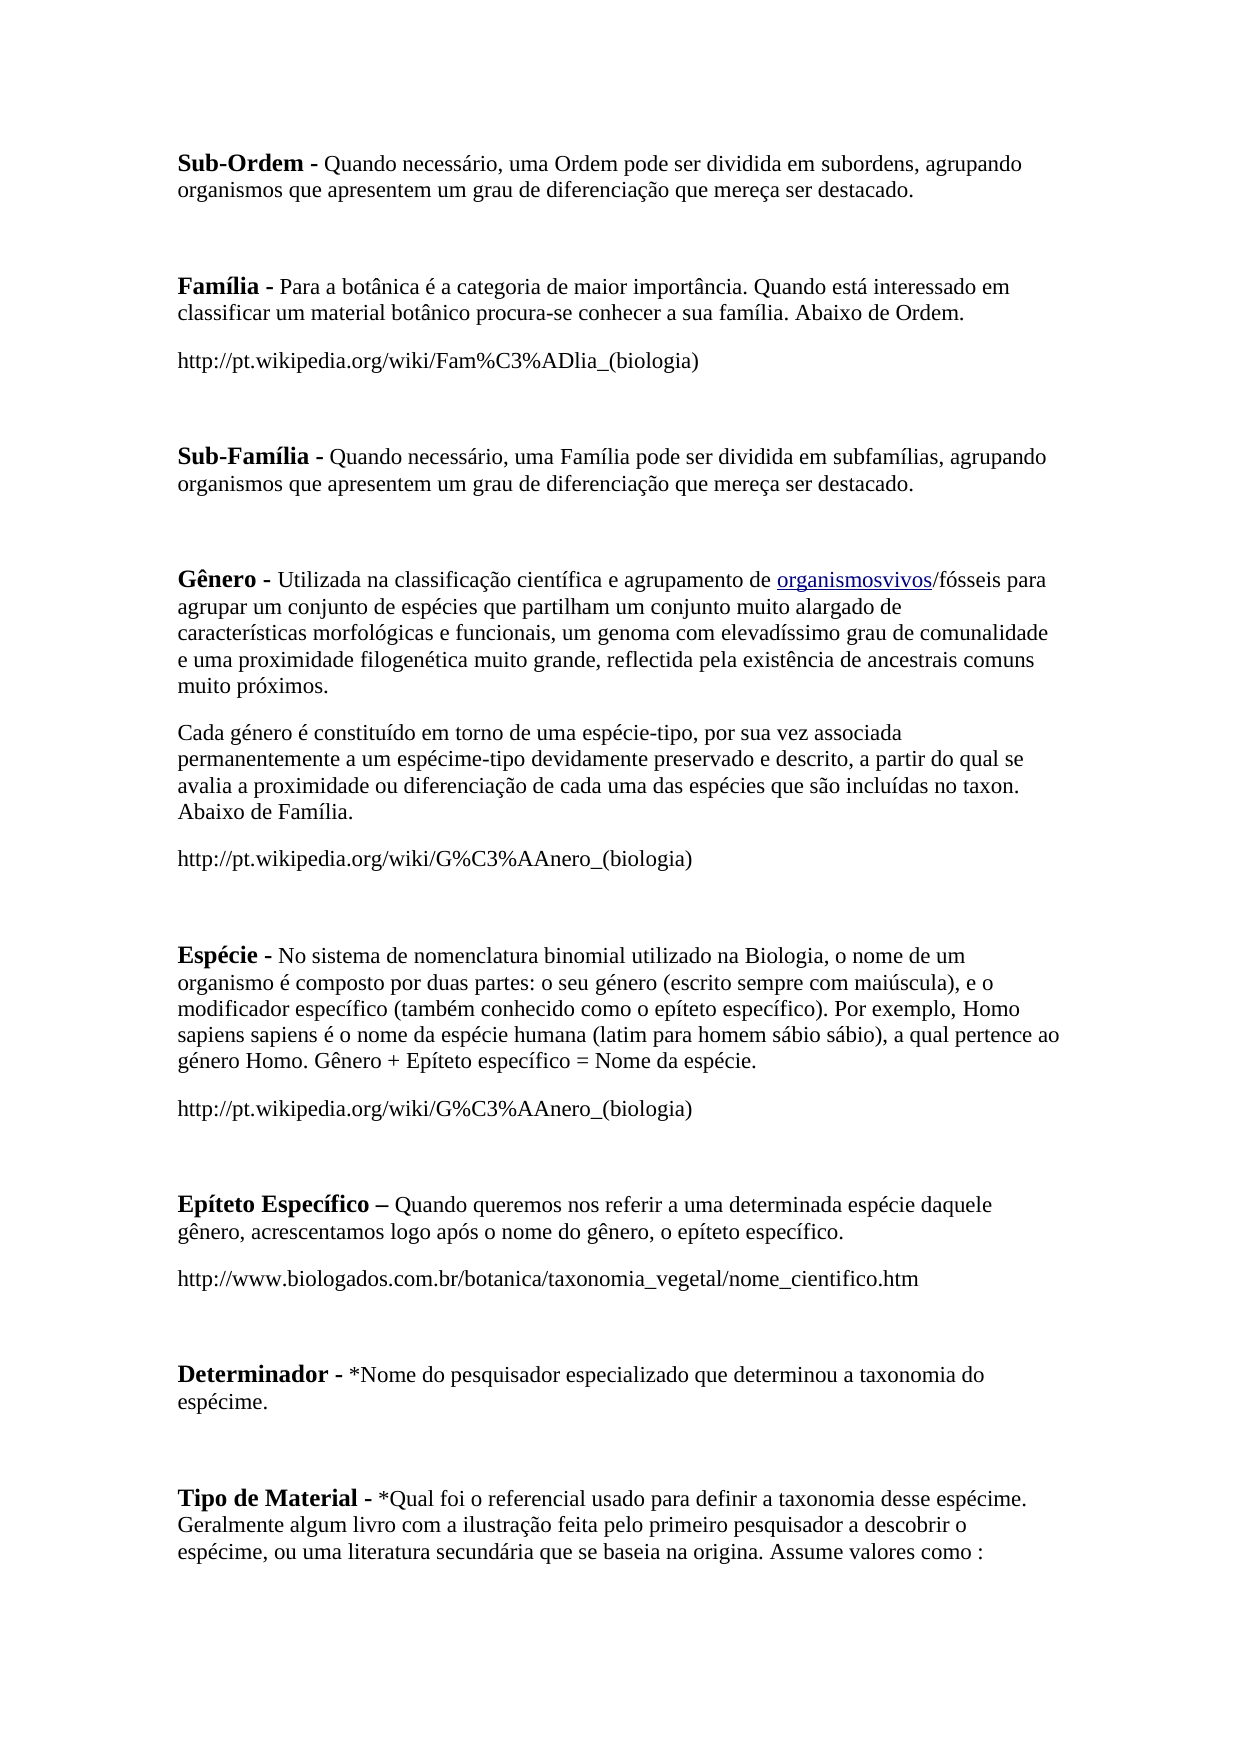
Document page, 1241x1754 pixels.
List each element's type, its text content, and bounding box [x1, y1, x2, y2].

text Espécie - No sistema de nomenclatura binomial utilizado na Biologia, o nome de um organismo é composto por duas partes: o seu género (escrito sempre com maiúscula), e o modificador específico (também conhecido como o epíteto específico). Por exemplo, Homo sapiens sapiens é o nome da espécie humana (latim para homem sábio sábio), a qual pertence ao género Homo. Gênero + Epíteto específico = Nome da espécie. [177, 940, 1063, 1074]
text Sub-Família - Quando necessário, uma Família pode ser dividida em subfamílias, agrupando organismos que apresentem um grau de diferenciação que mereça ser destacado. [177, 441, 1063, 496]
text http://pt.wikipedia.org/wiki/G%C3%AAnero_(biologia) [177, 1095, 1063, 1121]
text Cada género é constituído em torno de uma espécie-tipo, por sua vez associada permanentemente a um espécime-tipo devidamente preservado e descrito, a partir do qual se avalia a proximidade ou diferenciação de cada uma das espécies que são incluídas no taxon. Abaixo de Família. [177, 719, 1063, 824]
text http://pt.wikipedia.org/wiki/G%C3%AAnero_(biologia) [177, 845, 1063, 872]
text Gênero - Utilizada na classificação científica e agrupamento de organismosvivos/fósseis para agrupar um conjunto de espécies que partilham um conjunto muito alargado de características morfológicas e funcionais, um genoma com elevadíssimo grau de comunalidade e uma proximidade filogenética muito grande, reflectida pela existência de ancestrais comuns muito próximos. [177, 564, 1063, 698]
text Determinador - *Nome do pesquisador especializado que determinou a taxonomia do espécime. [177, 1359, 1063, 1414]
text http://www.biologados.com.br/botanica/taxonomia_vegetal/nome_cientifico.htm [177, 1265, 1063, 1291]
text http://pt.wikipedia.org/wiki/Fam%C3%ADlia_(biologia) [177, 347, 1063, 373]
text Sub-Ordem - Quando necessário, uma Ordem pode ser dividida em subordens, agrupando organismos que apresentem um grau de diferenciação que mereça ser destacado. [177, 148, 1063, 203]
text Epíteto Específico – Quando queremos nos referir a uma determinada espécie daquele gênero, acrescentamos logo após o nome do gênero, o epíteto específico. [177, 1189, 1063, 1244]
text Tipo de Material - *Qual foi o referencial usado para definir a taxonomia desse espécime. Geralmente algum livro com a ilustração feita pelo primeiro pesquisador a descobrir o espécime, ou uma literatura secundária que se baseia na origina. Assume valores como : [177, 1483, 1063, 1564]
text Família - Para a botânica é a categoria de maior importância. Quando está interessado em classificar um material botânico procura-se conhecer a sua família. Abaixo de Ordem. [177, 271, 1063, 326]
